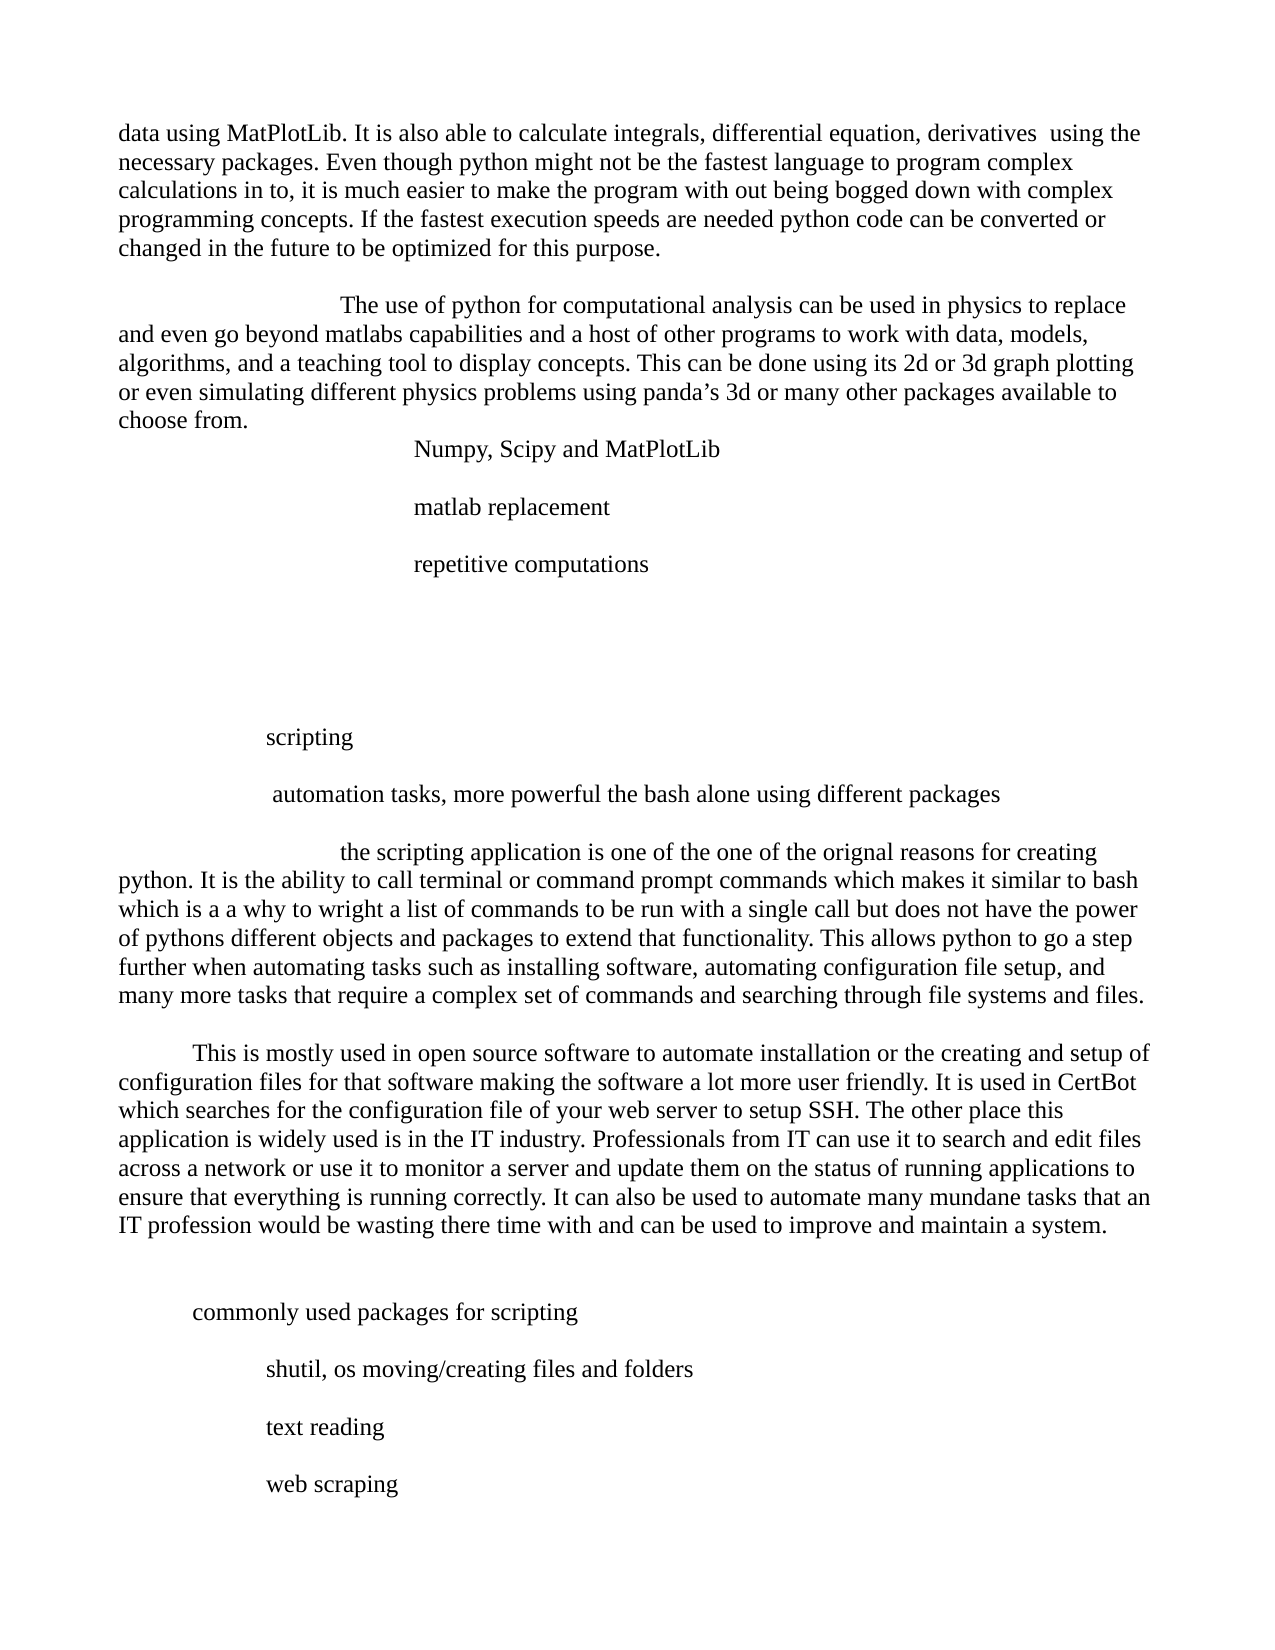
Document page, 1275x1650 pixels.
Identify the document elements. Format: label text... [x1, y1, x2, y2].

text text reading [118, 1412, 1157, 1441]
text automation tasks, more powerful the bash alone using different packages [118, 779, 1157, 808]
text This is mostly used in open source software to automate installation or the creating and setup of configuration files for that software making the software a lot more user friendly. It is used in CertBot which searches for the configuration file of your web server to setup SSH. The other place this application is widely used is in the IT industry. Professionals from IT can use it to search and edit files across a network or use it to monitor a server and update them on the status of running applications to ensure that everything is running correctly. It can also be used to automate many mundane tasks that an IT profession would be wasting there time with and can be used to improve and maintain a system. [118, 1038, 1157, 1239]
text data using MatPlotLib. It is also able to calculate integrals, differential equation, derivatives using the necessary packages. Even though python might not be the fastest language to program complex calculations in to, it is much easier to make the program with out being bogged down with complex programming concepts. If the fastest execution speeds are needed python code can be converted or changed in the future to be optimized for this purpose. [118, 118, 1157, 262]
text repetitive computations [118, 549, 1157, 578]
text commonly used packages for scripting [118, 1297, 1157, 1326]
text shutil, os moving/creating files and folders [118, 1354, 1157, 1383]
text The use of python for computational analysis can be used in physics to replace and even go beyond matlabs capabilities and a host of other programs to work with data, models, algorithms, and a teaching tool to display concepts. This can be done using its 2d or 3d graph plotting or even simulating different physics problems using panda’s 3d or many other packages available to choose from. [118, 291, 1157, 434]
text web scraping [118, 1469, 1157, 1498]
text matlab replacement [118, 492, 1157, 521]
text scripting [118, 722, 1157, 751]
text the scripting application is one of the one of the orignal reasons for creating python. It is the ability to call terminal or command prompt commands which makes it similar to bash which is a a why to wright a list of commands to be run with a single call but does not have the power of pythons different objects and packages to extend that functionality. This allows python to go a step further when automating tasks such as installing software, automating configuration file setup, and many more tasks that require a complex set of commands and searching through file systems and files. [118, 837, 1157, 1009]
text Numpy, Scipy and MatPlotLib [118, 434, 1157, 463]
